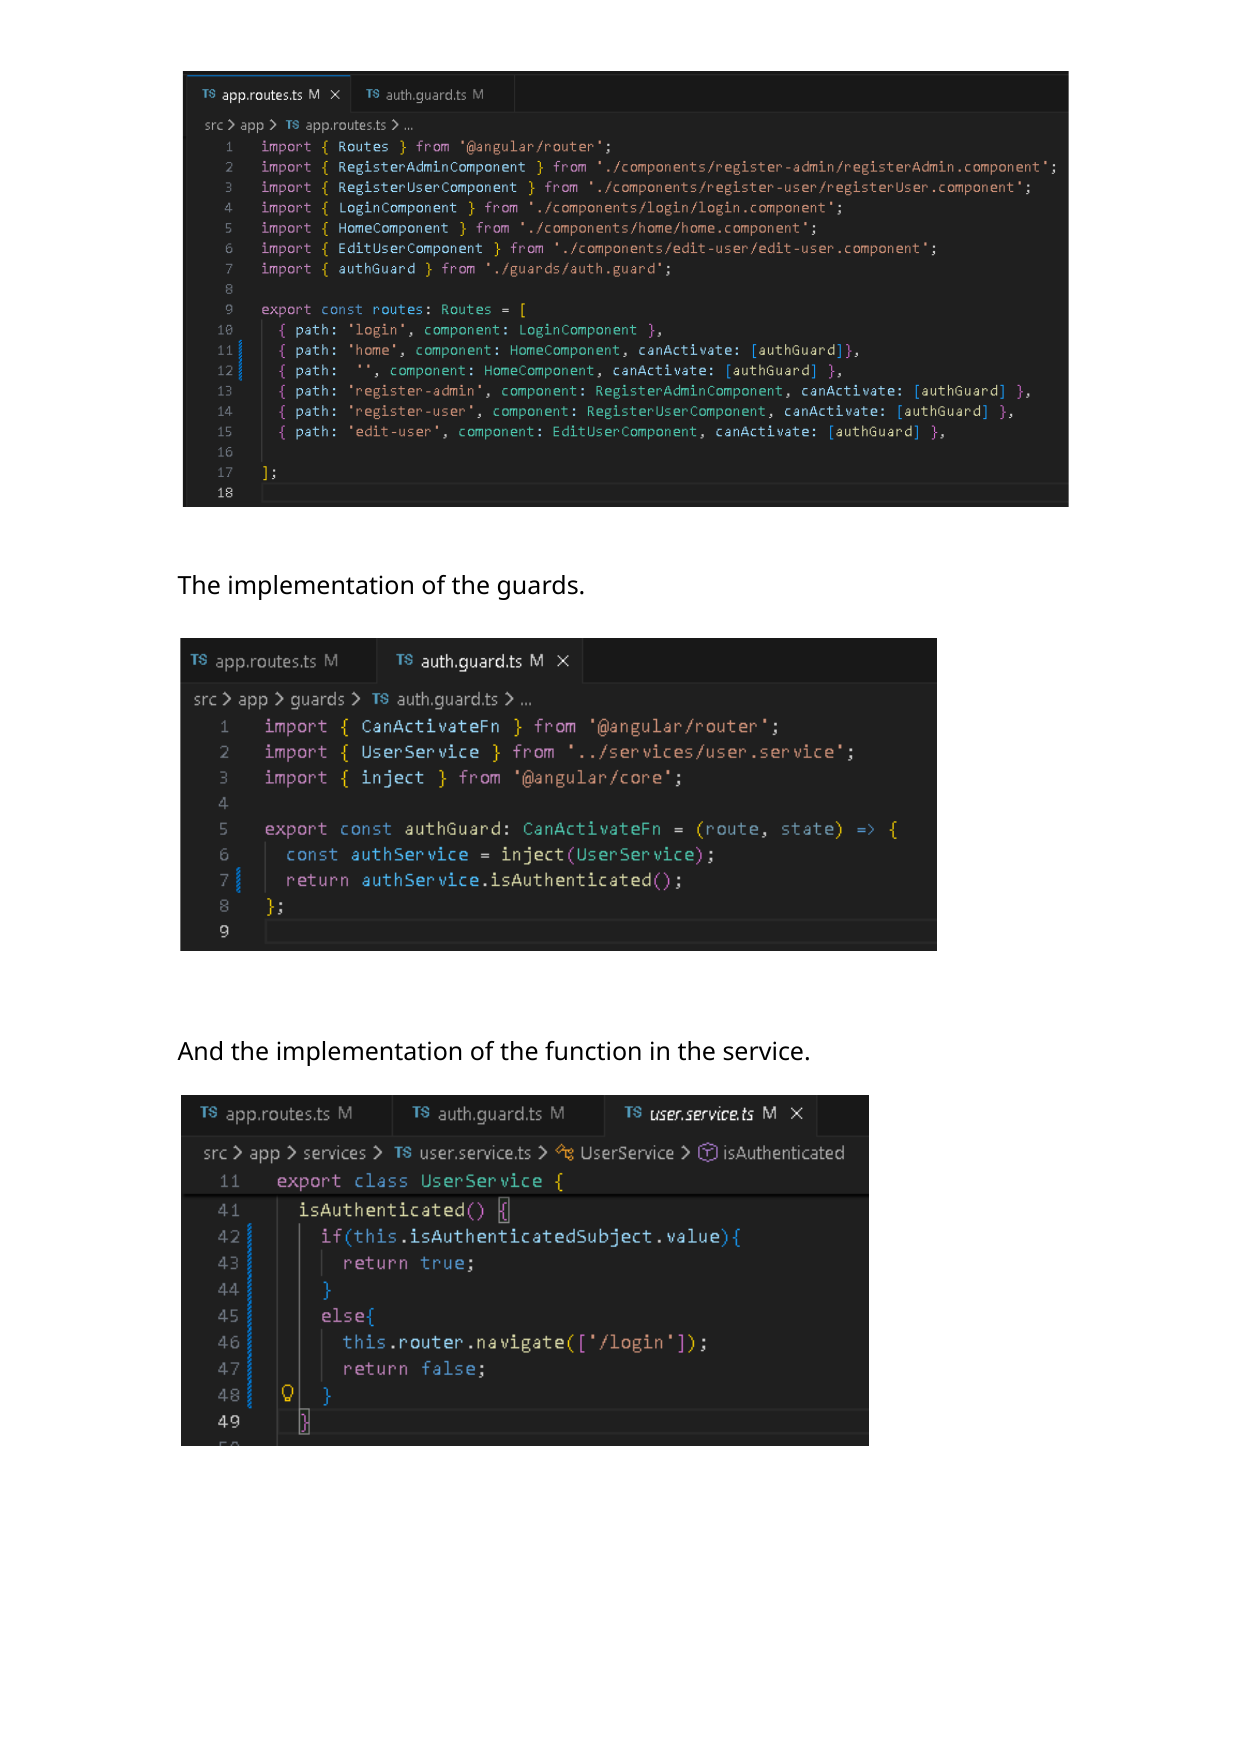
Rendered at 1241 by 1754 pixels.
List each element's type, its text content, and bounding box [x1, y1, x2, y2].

picture [181, 1095, 869, 1446]
picture [182, 71, 1069, 507]
text The implementation of the guards. [177, 567, 1063, 602]
text And the implementation of the function in the service. [177, 1033, 1063, 1067]
picture [180, 638, 937, 951]
